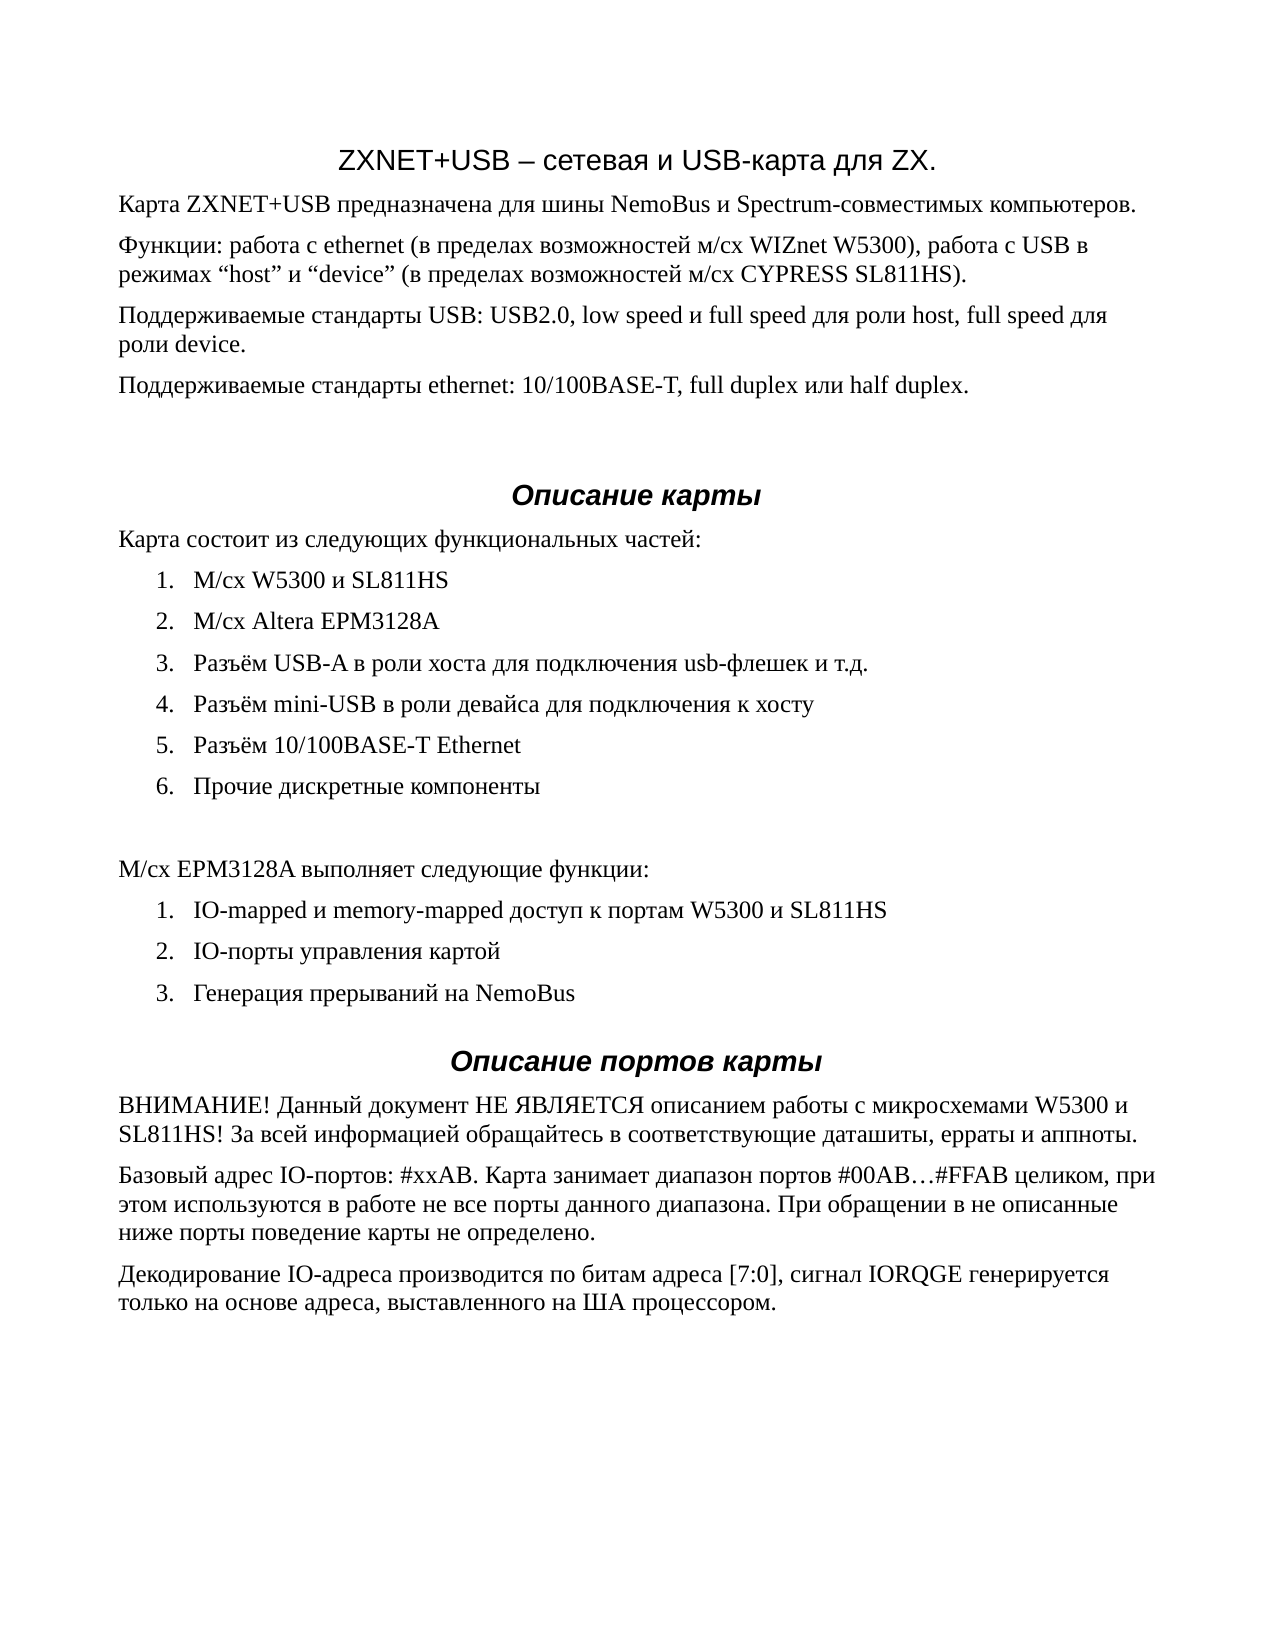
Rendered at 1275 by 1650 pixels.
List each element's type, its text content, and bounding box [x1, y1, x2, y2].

text Базовый адрес IO-портов: #xxAB. Карта занимает диапазон портов #00AB…#FFAB целиком, при этом используются в работе не все порты данного диапазона. При обращении в не описанные ниже порты поведение карты не определено. [118, 1160, 1157, 1246]
text ВНИМАНИЕ! Данный документ НЕ ЯВЛЯЕТСЯ описанием работы с микросхемами W5300 и SL811HS! За всей информацией обращайтесь в соответствующие даташиты, ерраты и аппноты. [118, 1090, 1157, 1147]
list IO-порты управления картой [156, 936, 1157, 965]
list Генерация прерываний на NemoBus [156, 978, 1157, 1006]
list Разъём 10/100BASE-T Ethernet [156, 730, 1157, 759]
text Поддерживаемые стандарты ethernet: 10/100BASE-T, full duplex или half duplex. [118, 370, 1157, 399]
text Карта ZXNET+USB предназначена для шины NemoBus и Spectrum-совместимых компьютеров. [118, 189, 1157, 218]
list М/сх Altera EPM3128A [156, 606, 1157, 635]
text М/сх EPM3128A выполняет следующие функции: [118, 854, 1157, 883]
subtitle ZXNET+USB – сетевая и USB-карта для ZX. [118, 143, 1157, 177]
subtitle Описание портов карты [118, 1044, 1157, 1077]
text Карта состоит из следующих функциональных частей: [118, 524, 1157, 553]
list М/сх W5300 и SL811HS [156, 565, 1157, 594]
list IO-mapped и memory-mapped доступ к портам W5300 и SL811HS [156, 895, 1157, 924]
list Разъём USB-A в роли хоста для подключения usb-флешек и т.д. [156, 648, 1157, 676]
list Разъём mini-USB в роли девайса для подключения к хосту [156, 689, 1157, 718]
list Прочие дискретные компоненты [156, 771, 1157, 800]
text Поддерживаемые стандарты USB: USB2.0, low speed и full speed для роли host, full speed для роли device. [118, 300, 1157, 358]
text Декодирование IO-адреса производится по битам адреса [7:0], сигнал IORQGE генерируется только на основе адреса, выставленного на ША процессором. [118, 1259, 1157, 1316]
subtitle Описание карты [118, 478, 1157, 511]
text Функции: работа с ethernet (в пределах возможностей м/сх WIZnet W5300), работа с USB в режимах “host” и “device” (в пределах возможностей м/сх CYPRESS SL811HS). [118, 230, 1157, 288]
